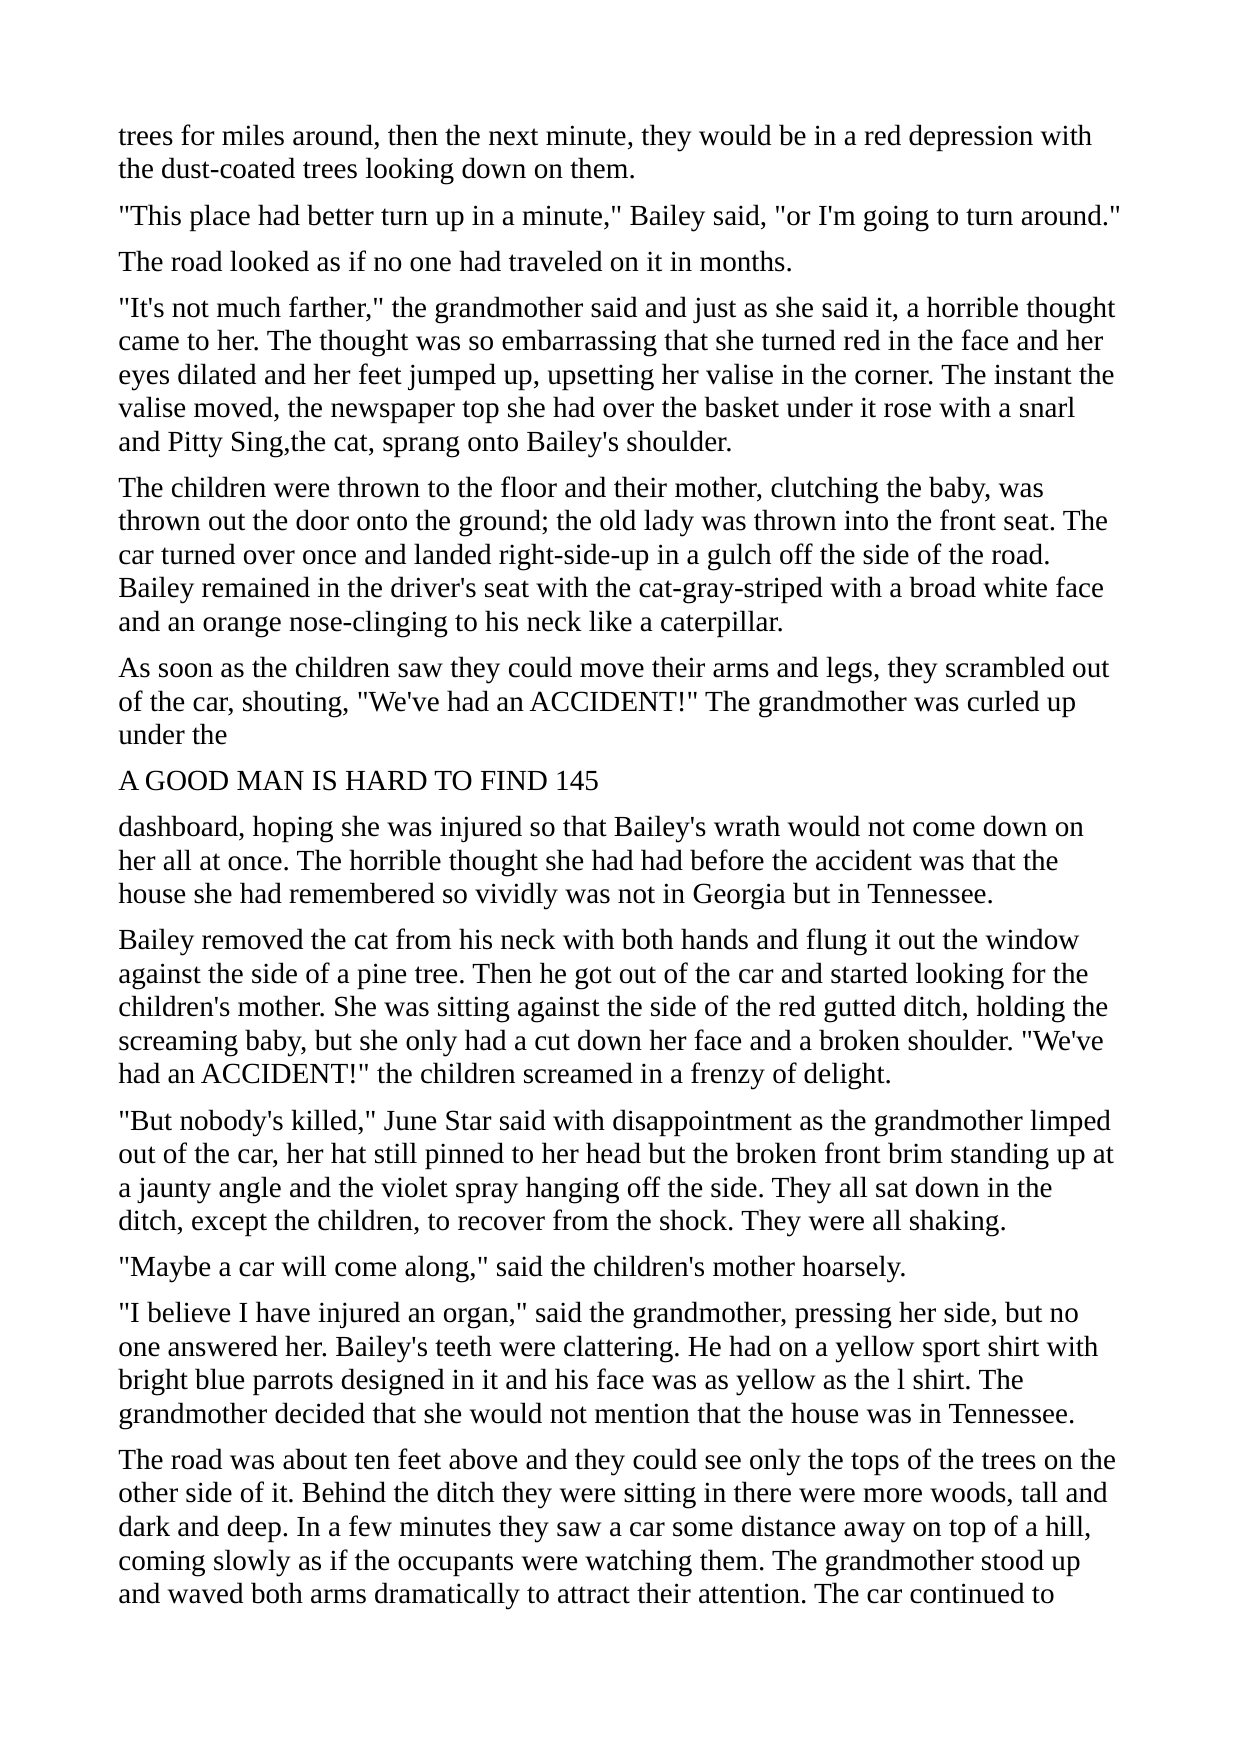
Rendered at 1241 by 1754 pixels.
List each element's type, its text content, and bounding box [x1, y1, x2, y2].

text trees for miles around, then the next minute, they would be in a red depression with the dust-coated trees looking down on them. [118, 118, 1122, 185]
text The road was about ten feet above and they could see only the tops of the trees on the other side of it. Behind the ditch they were sitting in there were more woods, tall and dark and deep. In a few minutes they saw a car some distance away on top of a hill, coming slowly as if the occupants were watching them. The grandmother stood up and waved both arms dramatically to attract their attention. The car continued to [118, 1442, 1122, 1610]
text "Maybe a car will come along," said the children's mother hoarsely. [118, 1249, 1122, 1283]
text As soon as the children saw they could move their arms and legs, they scrambled out of the car, shouting, "We've had an ACCIDENT!" The grandmother was curled up under the [118, 650, 1122, 751]
text "But nobody's killed," June Star said with disappointment as the grandmother limped out of the car, her hat still pinned to her head but the broken front brim standing up at a jaunty angle and the violet spray hanging off the side. They all sat down in the ditch, except the children, to recover from the shock. They were all shaking. [118, 1103, 1122, 1237]
text "It's not much farther," the grandmother said and just as she said it, a horrible thought came to her. The thought was so embarrassing that she turned red in the face and her eyes dilated and her feet jumped up, upsetting her valise in the corner. The instant the valise moved, the newspaper top she had over the basket under it rose with a snarl and Pitty Sing,the cat, sprang onto Bailey's shoulder. [118, 290, 1122, 457]
text dashboard, hoping she was injured so that Bailey's wrath would not come down on her all at once. The horrible thought she had had before the accident was that the house she had remembered so vividly was not in Georgia but in Tennessee. [118, 809, 1122, 910]
text "This place had better turn up in a minute," Bailey said, "or I'm going to turn around." [118, 198, 1122, 231]
text "I believe I have injured an organ," said the grandmother, pressing her side, but no one answered her. Bailey's teeth were clattering. He had on a yellow sport shirt with bright blue parrots designed in it and his face was as yellow as the l shirt. The grandmother decided that she would not mention that the house was in Tennessee. [118, 1295, 1122, 1429]
text The road looked as if no one had traveled on it in months. [118, 244, 1122, 277]
text A GOOD MAN IS HARD TO FIND 145 [118, 763, 1122, 797]
text The children were thrown to the floor and their mother, clutching the baby, was thrown out the door onto the ground; the old lady was thrown into the front seat. The car turned over once and landed right-side-up in a gulch off the side of the road. Bailey remained in the driver's seat with the cat-gray-striped with a broad white face and an orange nose-clinging to his neck like a caterpillar. [118, 470, 1122, 638]
text Bailey removed the cat from his neck with both hands and flung it out the window against the side of a pine tree. Then he got out of the car and started looking for the children's mother. She was sitting against the side of the red gutted ditch, holding the screaming baby, but she only had a cut down her face and a broken shoulder. "We've had an ACCIDENT!" the children screamed in a frenzy of delight. [118, 922, 1122, 1090]
